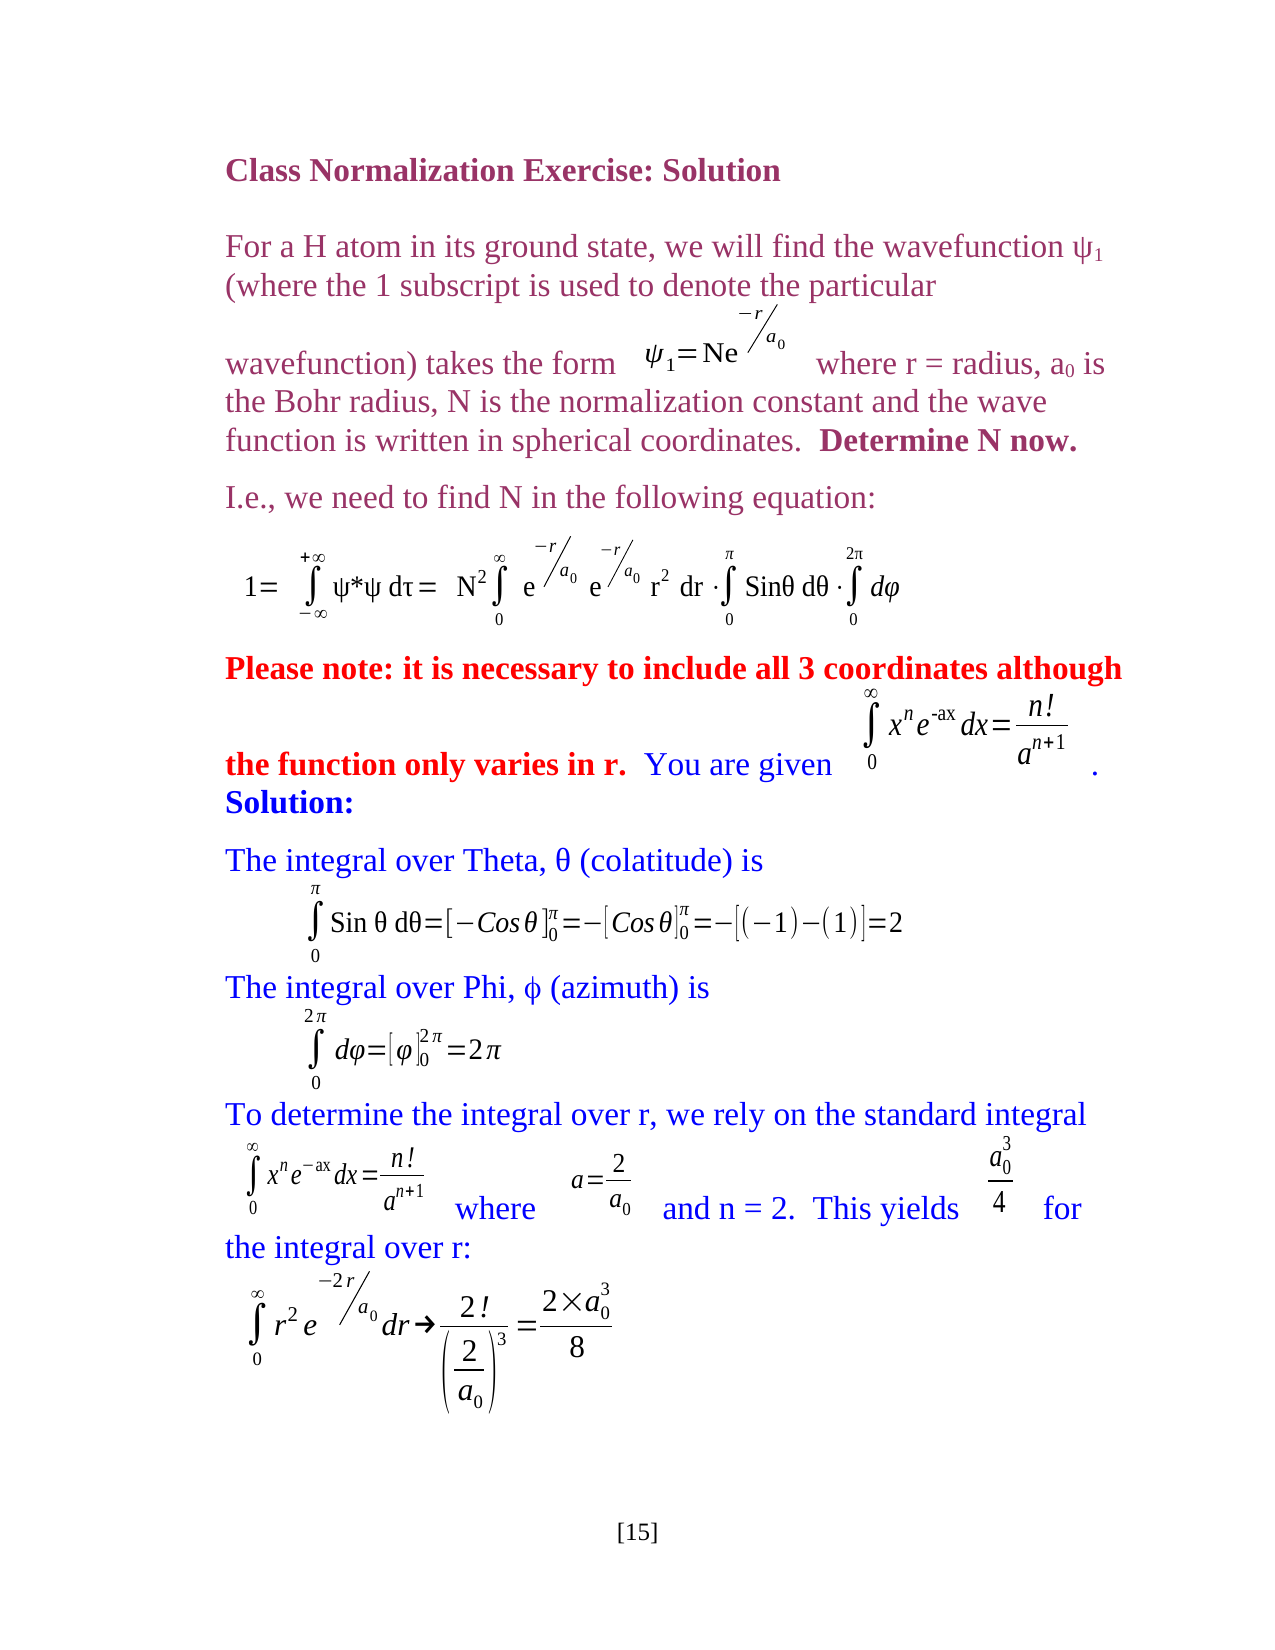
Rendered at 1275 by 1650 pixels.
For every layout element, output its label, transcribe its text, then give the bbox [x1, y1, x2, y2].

text To determine the integral over r, we rely on the standard integral where and n = 2. This yields for the integral over r: [225, 1094, 1125, 1265]
text Please note: it is necessary to include all 3 coordinates although the function only varies in r. You are given . [225, 648, 1125, 782]
text The integral over Phi,  (azimuth) is [225, 967, 1125, 1005]
text For a H atom in its ground state, we will find the wavefunction ψ1 (where the 1 subscript is used to denote the particular wavefunction) takes the form where r = radius, a0 is the Bohr radius, N is the normalization constant and the wave function is written in spherical coordinates. Determine N now. [225, 227, 1125, 458]
text Solution: [225, 782, 1125, 821]
text I.e., we need to find N in the following equation: [225, 478, 1125, 516]
text The integral over Theta, θ (colatitude) is [225, 840, 1125, 878]
text Class Normalization Exercise: Solution [225, 150, 1125, 188]
